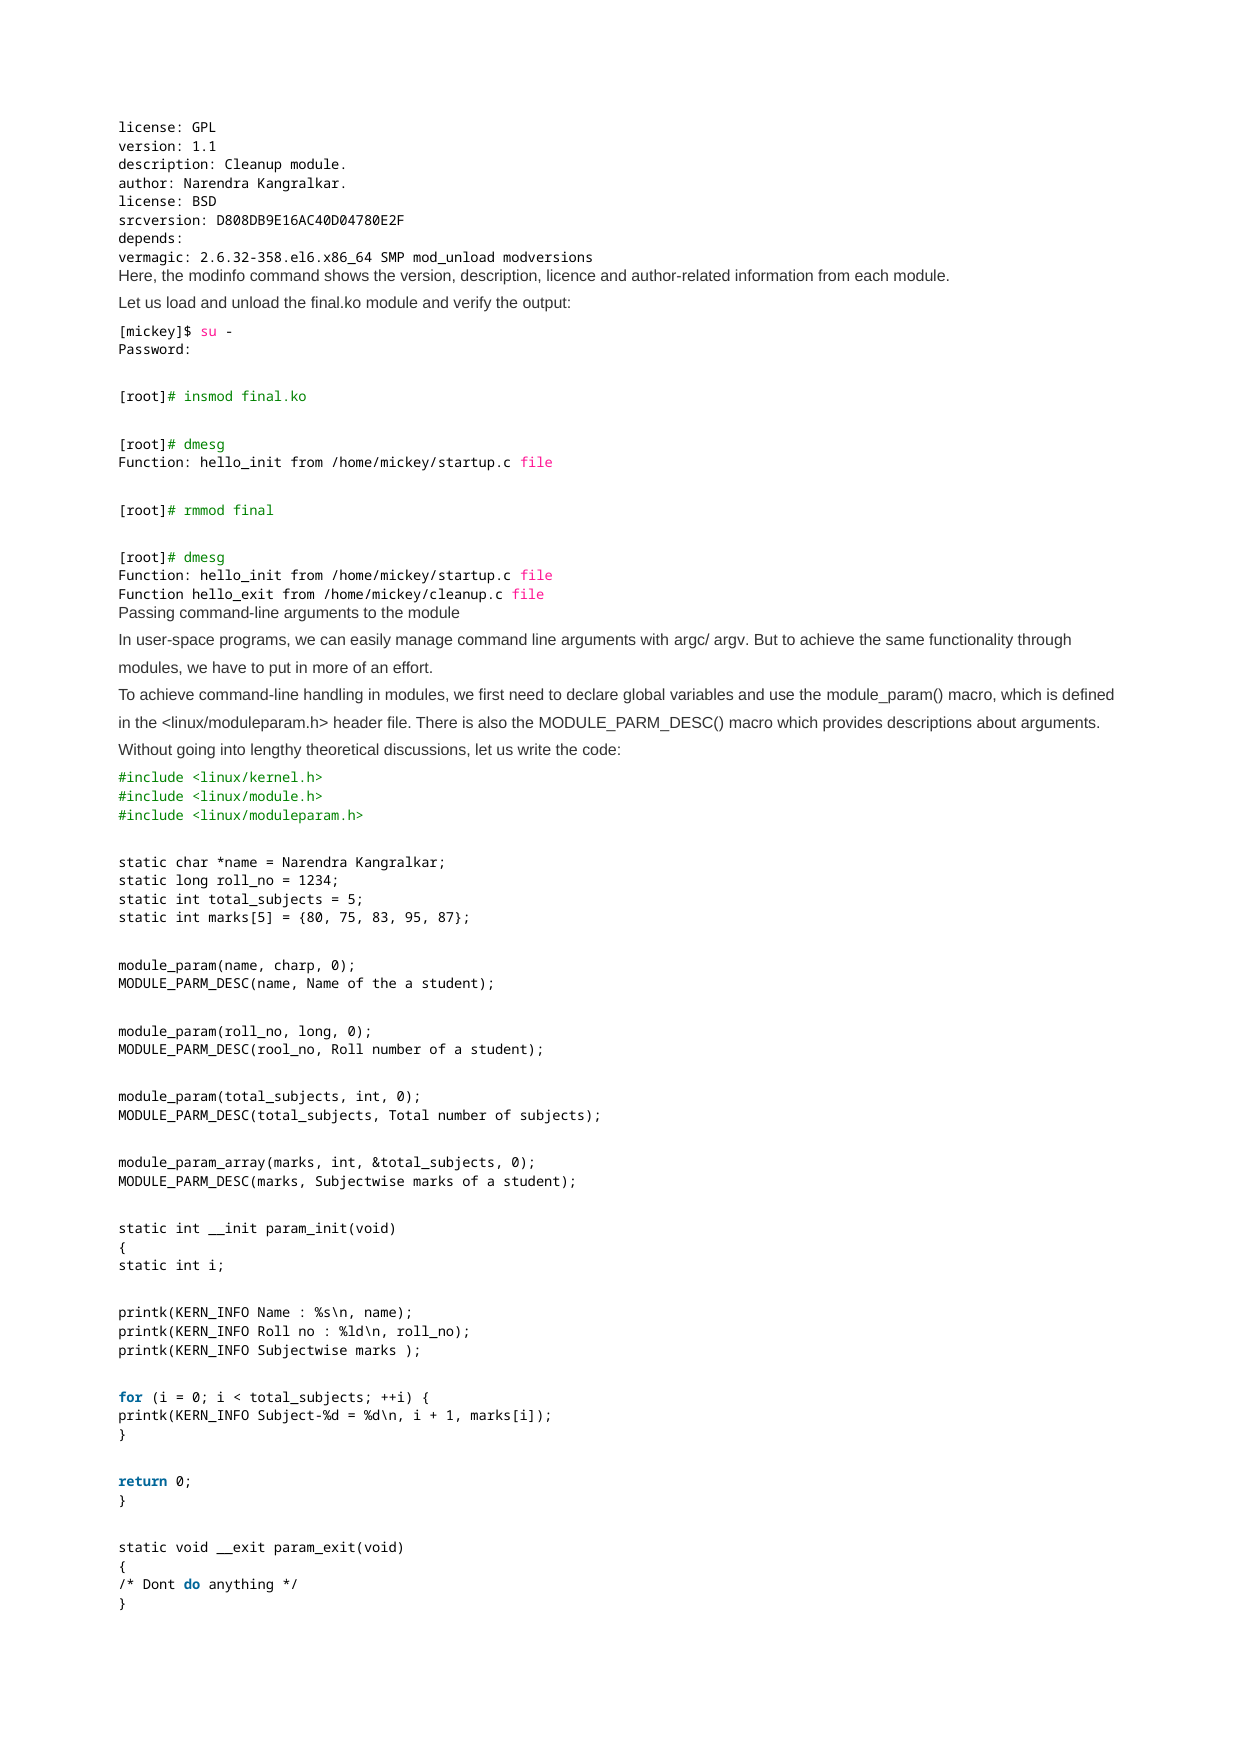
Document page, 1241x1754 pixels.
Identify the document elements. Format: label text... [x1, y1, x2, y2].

text Here, the modinfo command shows the version, description, licence and author-related information from each module. Let us load and unload the final.ko module and verify the output: [118, 266, 1122, 312]
text Passing command-line arguments to the module In user-space programs, we can easily manage command line arguments with argc/ argv. But to achieve the same functionality through modules, we have to put in more of an effort. To achieve command-line handling in modules, we first need to declare global variables and use the module_param() macro, which is defined in the <linux/moduleparam.h> header file. There is also the MODULE_PARM_DESC() macro which provides descriptions about arguments. Without going into lengthy theoretical discussions, let us write the code: [118, 603, 1122, 759]
table_header license: GPL version: 1.1 description: Cleanup module. author: Narendra Kangralkar. license: BSD srcversion: D808DB9E16AC40D04780E2F depends: vermagic: 2.6.32-358.el6.x86_64 SMP mod_unload modversions [118, 118, 1122, 266]
table_header #include <linux/kernel.h> #include <linux/module.h> #include <linux/moduleparam.h> static char *name = Narendra Kangralkar; static long roll_no = 1234; static int total_subjects = 5; static int marks[5] = {80, 75, 83, 95, 87}; module_param(name, charp, 0); MODULE_PARM_DESC(name, Name of the a student); module_param(roll_no, long, 0); MODULE_PARM_DESC(rool_no, Roll number of a student); module_param(total_subjects, int, 0); MODULE_PARM_DESC(total_subjects, Total number of subjects); module_param_array(marks, int, &total_subjects, 0); MODULE_PARM_DESC(marks, Subjectwise marks of a student); static int __init param_init(void) { static int i; printk(KERN_INFO Name : %s\n, name); printk(KERN_INFO Roll no : %ld\n, roll_no); printk(KERN_INFO Subjectwise marks ); for (i = 0; i < total_subjects; ++i) { printk(KERN_INFO Subject-%d = %d\n, i + 1, marks[i]); } return 0; } static void __exit param_exit(void) { /* Dont do anything */ } [118, 768, 1122, 1612]
table_header [mickey]$ su - Password: [root]# insmod final.ko [root]# dmesg Function: hello_init from /home/mickey/startup.c file [root]# rmmod final [root]# dmesg Function: hello_init from /home/mickey/startup.c file Function hello_exit from /home/mickey/cleanup.c file [118, 321, 1122, 603]
